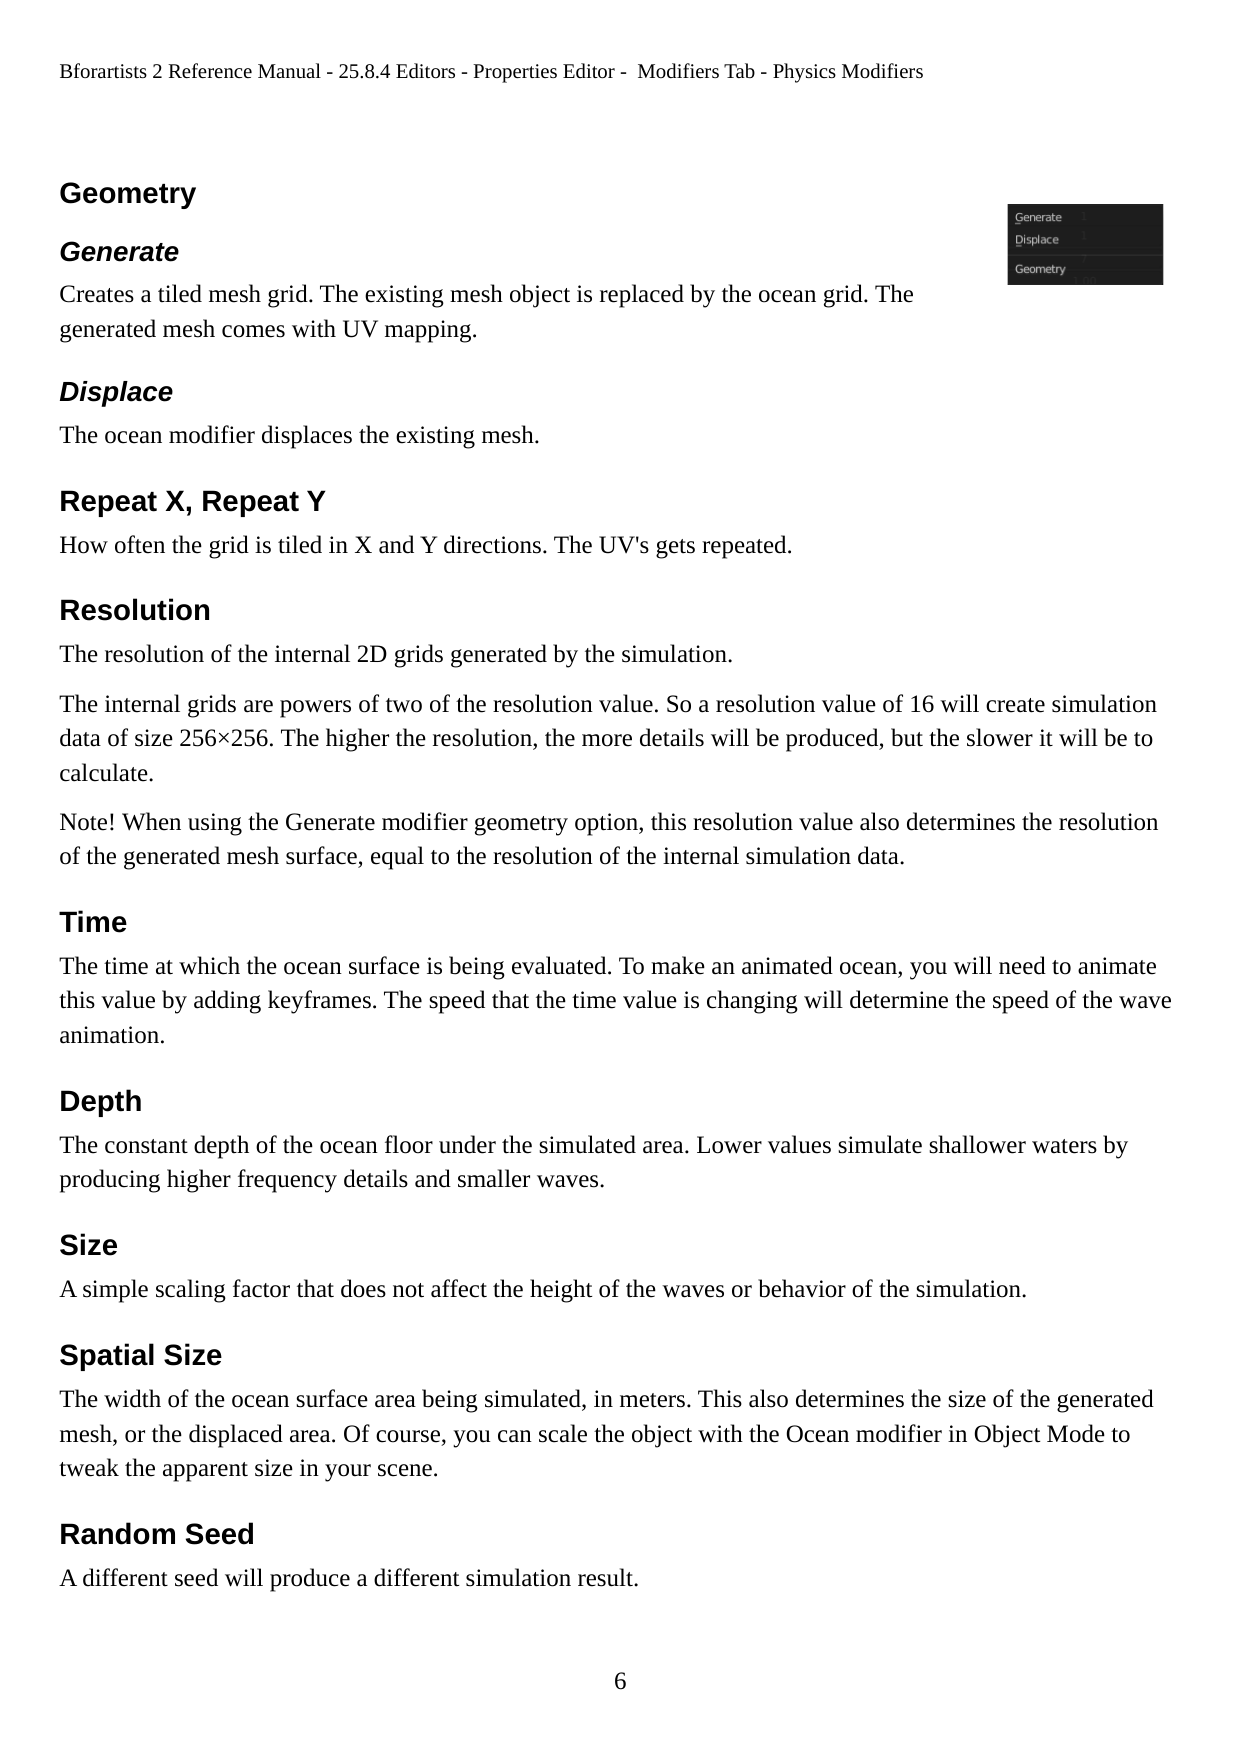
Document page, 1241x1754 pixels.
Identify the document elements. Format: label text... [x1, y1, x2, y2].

subtitle Random Seed [59, 1517, 1181, 1551]
subtitle Generate [59, 235, 1007, 267]
text The internal grids are powers of two of the resolution value. So a resolution value of 16 will create simulation data of size 256×256. The higher the resolution, the more details will be produced, but the slower it will be to calculate. [59, 689, 1181, 786]
subtitle Time [59, 905, 1181, 938]
subtitle Depth [59, 1084, 1181, 1117]
subtitle Displace [59, 375, 1181, 407]
subtitle Repeat X, Repeat Y [59, 483, 1181, 517]
text The ocean modifier displaces the existing mesh. [59, 420, 1181, 448]
text The width of the ocean surface area being simulated, in meters. This also determines the size of the generated mesh, or the displaced area. Of course, you can scale the object with the Ocean modifier in Object Mode to tweak the apparent size in your scene. [59, 1384, 1181, 1482]
subtitle [1164, 235, 1181, 267]
subtitle Geometry [59, 176, 1181, 210]
text The constant depth of the ocean floor under the simulated area. Lower values simulate shallower waters by producing higher frequency details and smaller waves. [59, 1130, 1181, 1193]
text The resolution of the internal 2D grids generated by the simulation. [59, 639, 1181, 668]
text A simple scaling factor that does not affect the height of the waves or behavior of the simulation. [59, 1274, 1181, 1303]
text How often the grid is tiled in X and Y directions. The UV's gets repeated. [59, 530, 1181, 558]
picture [1007, 204, 1164, 285]
subtitle Spatial Size [59, 1338, 1181, 1372]
subtitle Resolution [59, 593, 1181, 627]
text Creates a tiled mesh grid. The existing mesh object is replaced by the ocean grid. The generated mesh comes with UV mapping. [59, 279, 1181, 343]
text A different seed will produce a different simulation result. [59, 1563, 1181, 1592]
text Note! When using the Generate modifier geometry option, this resolution value also determines the resolution of the generated mesh surface, equal to the resolution of the internal simulation data. [59, 807, 1181, 870]
text The time at which the ocean surface is being evaluated. To make an animated ocean, you will need to animate this value by adding keyframes. The speed that the time value is changing will determine the speed of the wave animation. [59, 951, 1181, 1049]
subtitle Size [59, 1228, 1181, 1262]
